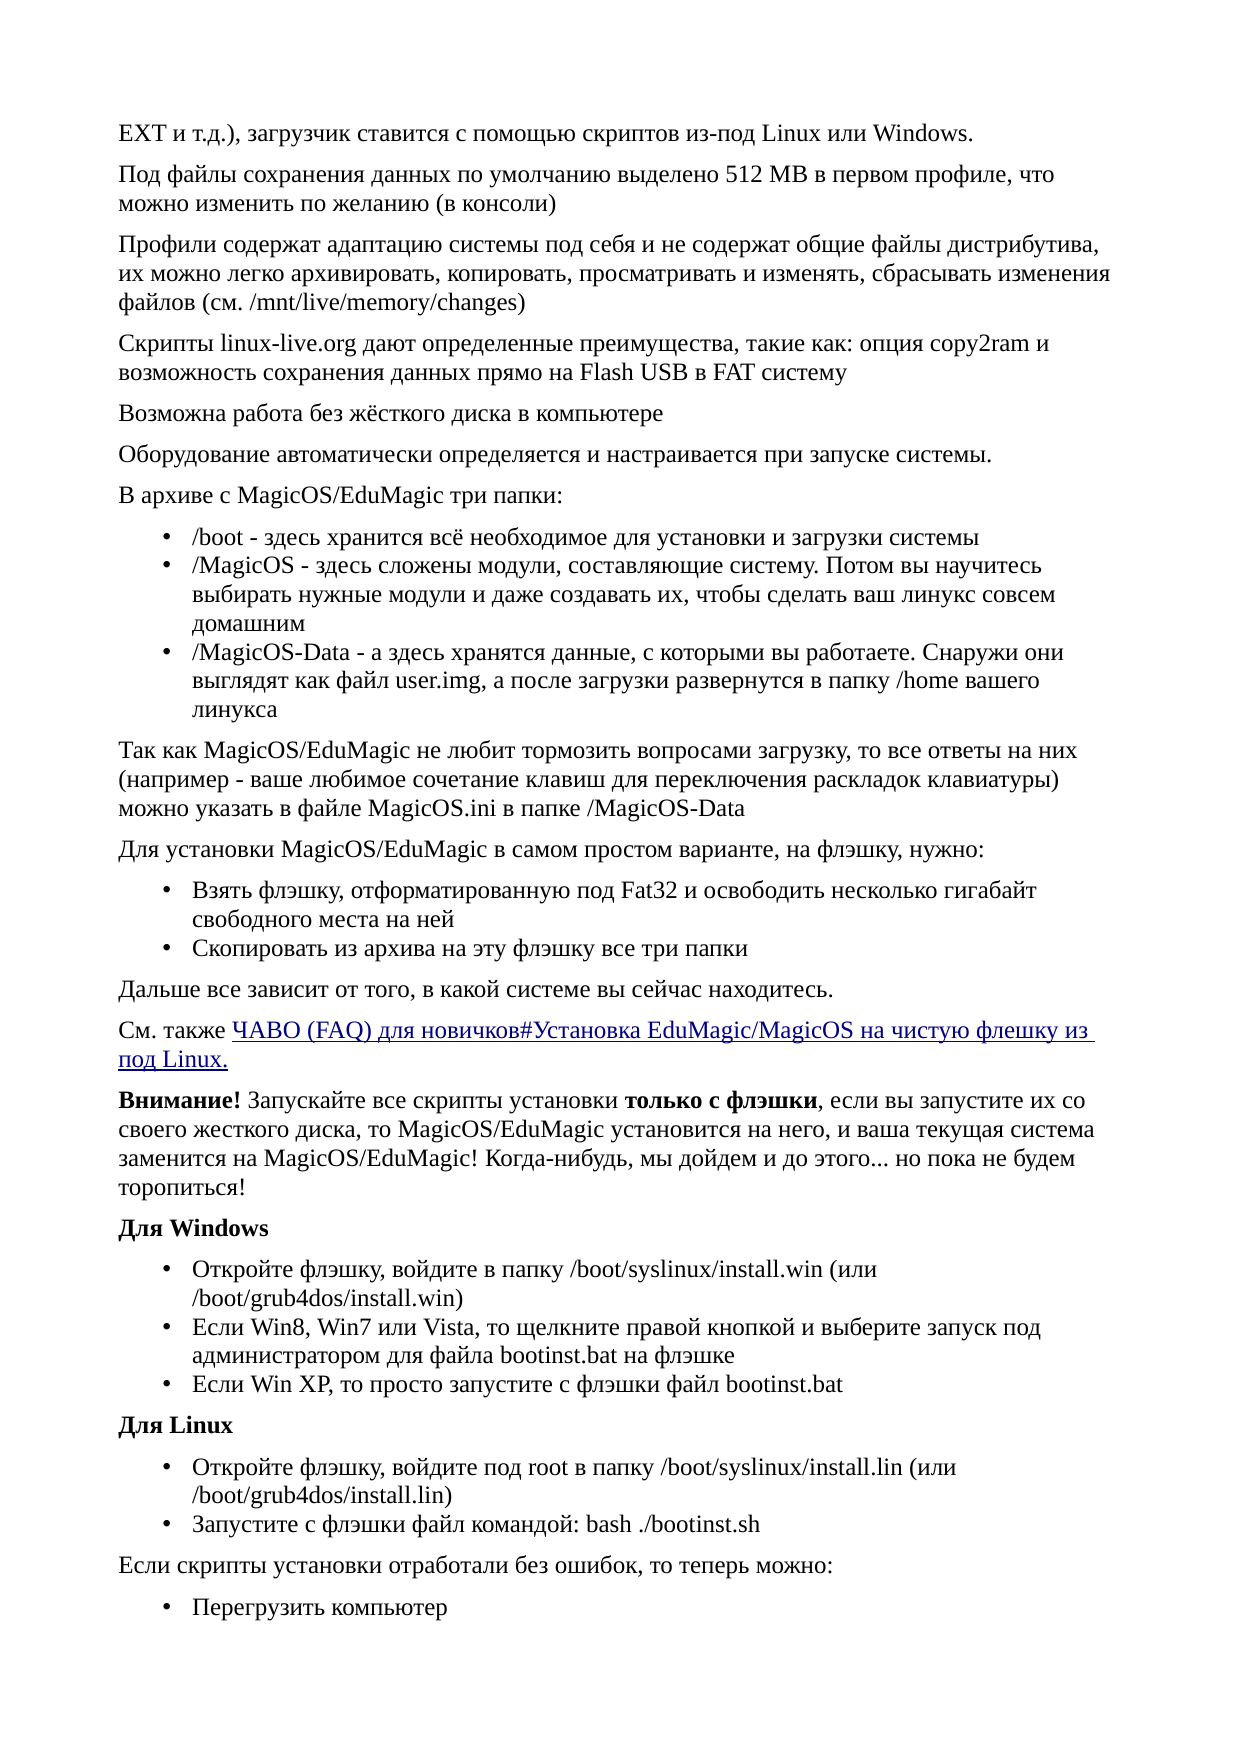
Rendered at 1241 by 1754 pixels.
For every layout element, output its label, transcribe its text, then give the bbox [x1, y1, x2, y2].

text В архиве с MagicOS/EduMagic три папки: [118, 481, 1122, 509]
list Откройте флэшку, войдите в папку /boot/syslinux/install.win (или /boot/grub4dos/install.win) [162, 1254, 1122, 1312]
text Для установки MagicOS/EduMagic в самом простом варианте, на флэшку, нужно: [118, 834, 1122, 863]
text Если скрипты установки отработали без ошибок, то теперь можно: [118, 1551, 1122, 1579]
list Запустите c флэшки файл командой: bash ./bootinst.sh [162, 1509, 1122, 1538]
text Профили содержат адаптацию системы под себя и не содержат общие файлы дистрибутива, их можно легко архивировать, копировать, просматривать и изменять, сбрасывать изменения файлов (см. /mnt/live/memory/changes) [118, 229, 1122, 316]
text Скрипты linux-live.org дают определенные преимущества, такие как: опция copy2ram и возможность сохранения данных прямо на Flash USB в FAT систему [118, 328, 1122, 386]
text См. также ЧАВО (FAQ) для новичков#Установка EduMagic/MagicOS на чистую флешку из под Linux. [118, 1016, 1122, 1073]
text Внимание! Запускайте все скрипты установки только с флэшки, если вы запустите их со своего жесткого диска, то MagicOS/EduMagic установится на него, и ваша текущая система заменится на MagicOS/EduMagic! Когда-нибудь, мы дойдем и до этого... но пока не будем торопиться! [118, 1086, 1122, 1201]
list /MagicOS-Data - а здесь хранятся данные, с которыми вы работаете. Снаружи они выглядят как файл user.img, а после загрузки развернутся в папку /home вашего линукса [162, 637, 1122, 723]
text Для Linux [118, 1411, 1122, 1439]
list /boot - здесь хранится всё необходимое для установки и загрузки системы [162, 522, 1122, 551]
list Взять флэшку, отформатированную под Fat32 и освободить несколько гигабайт свободного места на ней [162, 876, 1122, 933]
list Откройте флэшку, войдите под root в папку /boot/syslinux/install.lin (или /boot/grub4dos/install.lin) [162, 1452, 1122, 1509]
list Скопировать из архива на эту флэшку все три папки [162, 933, 1122, 962]
list Перегрузить компьютер [162, 1592, 1122, 1621]
text Под файлы сохранения данных по умолчанию выделено 512 МB в первом профиле, что можно изменить по желанию (в консоли) [118, 159, 1122, 217]
list /MagicOS - здесь сложены модули, составляющие систему. Потом вы научитесь выбирать нужные модули и даже создавать их, чтобы сделать ваш линукс совсем домашним [162, 551, 1122, 637]
list Если Win XP, то просто запустите с флэшки файл bootinst.bat [162, 1369, 1122, 1398]
text EXT и т.д.), загрузчик ставится с помощью скриптов из-под Linux или Windows. [118, 118, 1122, 147]
text Возможна работа без жёсткого диска в компьютере [118, 398, 1122, 427]
text Дальше все зависит от того, в какой системе вы сейчас находитесь. [118, 974, 1122, 1003]
text Для Windows [118, 1213, 1122, 1242]
text Оборудование автоматически определяется и настраивается при запуске системы. [118, 439, 1122, 468]
list Если Win8, Win7 или Vista, то щелкните правой кнопкой и выберите запуск под администратором для файла bootinst.bat на флэшке [162, 1312, 1122, 1369]
text Так как MagicOS/EduMagic не любит тормозить вопросами загрузку, то все ответы на них (например - ваше любимое сочетание клавиш для переключения раскладок клавиатуры) можно указать в файле MagicOS.ini в папке /MagicOS-Data [118, 736, 1122, 822]
